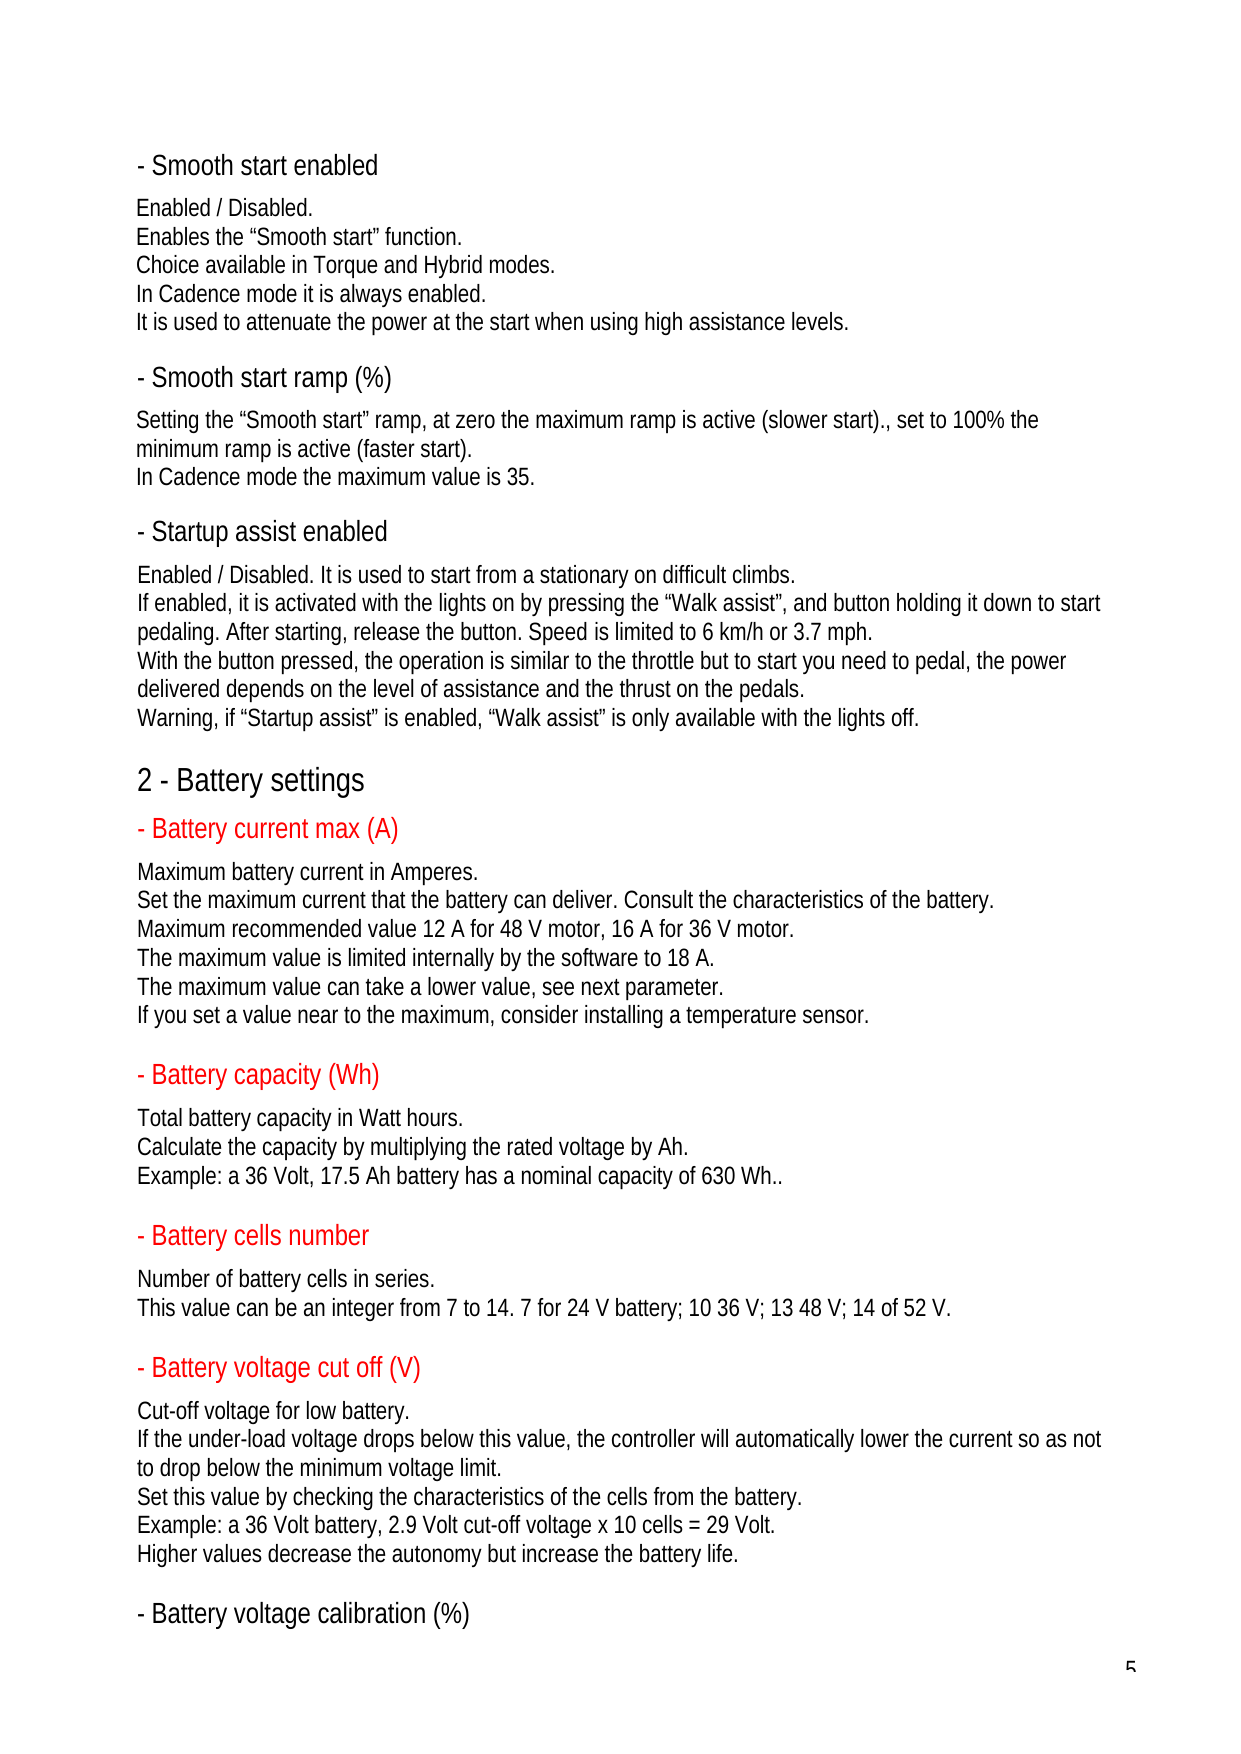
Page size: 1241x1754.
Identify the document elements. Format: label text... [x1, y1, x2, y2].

text Maximum recommended value 12 A for 48 V motor, 16 A for 36 V motor. [137, 914, 1122, 943]
text The maximum value can take a lower value, see next parameter. [137, 971, 1122, 1000]
text Number of battery cells in series. [137, 1264, 1122, 1292]
text - Startup assist enabled [137, 514, 1122, 548]
subtitle Setting the “Smooth start” ramp, at zero the maximum ramp is active (slower start)., set to 100% the minimum ramp is active (faster start). [136, 405, 1122, 462]
subtitle Enabled / Disabled. [136, 193, 1122, 221]
text Example: a 36 Volt, 17.5 Ah battery has a nominal capacity of 630 Wh.. [137, 1161, 1122, 1189]
text - Smooth start ramp (%) [137, 360, 1122, 393]
text Set the maximum current that the battery can deliver. Consult the characteristics of the battery. [137, 886, 1122, 914]
text Total battery capacity in Watt hours. [137, 1103, 1122, 1132]
text If you set a value near to the maximum, consider installing a temperature sensor. [137, 1000, 1122, 1029]
subtitle In Cadence mode the maximum value is 35. [136, 462, 1122, 491]
text Higher values decrease the autonomy but increase the battery life. [137, 1539, 1122, 1568]
text Maximum battery current in Amperes. [137, 857, 1122, 886]
subtitle Warning, if “Startup assist” is enabled, “Walk assist” is only available with the lights off. [137, 703, 1122, 732]
text The maximum value is limited internally by the software to 18 A. [137, 943, 1122, 971]
text This value can be an integer from 7 to 14. 7 for 24 V battery; 10 36 V; 13 48 V; 14 of 52 V. [137, 1292, 1122, 1321]
text - Battery capacity (Wh) [137, 1057, 1122, 1091]
text Calculate the capacity by multiplying the rated voltage by Ah. [137, 1132, 1122, 1161]
text Cut-off voltage for low battery. [137, 1396, 1122, 1424]
subtitle Choice available in Torque and Hybrid modes. [136, 250, 1122, 279]
text Set this value by checking the characteristics of the cells from the battery. [137, 1482, 1122, 1510]
text If the under-load voltage drops below this value, the controller will automatically lower the current so as not to drop below the minimum voltage limit. [137, 1424, 1122, 1482]
subtitle It is used to attenuate the power at the start when using high assistance levels. [136, 307, 1122, 336]
subtitle In Cadence mode it is always enabled. [136, 279, 1122, 307]
text With the button pressed, the operation is similar to the throttle but to start you need to pedal, the power delivered depends on the level of assistance and the thrust on the pedals. [137, 646, 1122, 703]
text - Battery voltage cut off (V) [137, 1350, 1122, 1383]
text - Smooth start enabled [137, 148, 1122, 181]
text 2 - Battery settings [137, 760, 1122, 798]
text - Battery cells number [137, 1218, 1122, 1251]
text If enabled, it is activated with the lights on by pressing the “Walk assist”, and button holding it down to start pedaling. After starting, release the button. Speed ​​is limited to 6 km/h or 3.7 mph. [137, 588, 1122, 646]
subtitle Enables the “Smooth start” function. [136, 221, 1122, 250]
text - Battery current max (A) [137, 811, 1122, 844]
text Example: a 36 Volt battery, 2.9 Volt cut-off voltage x 10 cells = 29 Volt. [137, 1510, 1122, 1539]
text Enabled / Disabled. It is used to start from a stationary on difficult climbs. [137, 560, 1122, 588]
text - Battery voltage calibration (%) [137, 1596, 1122, 1630]
